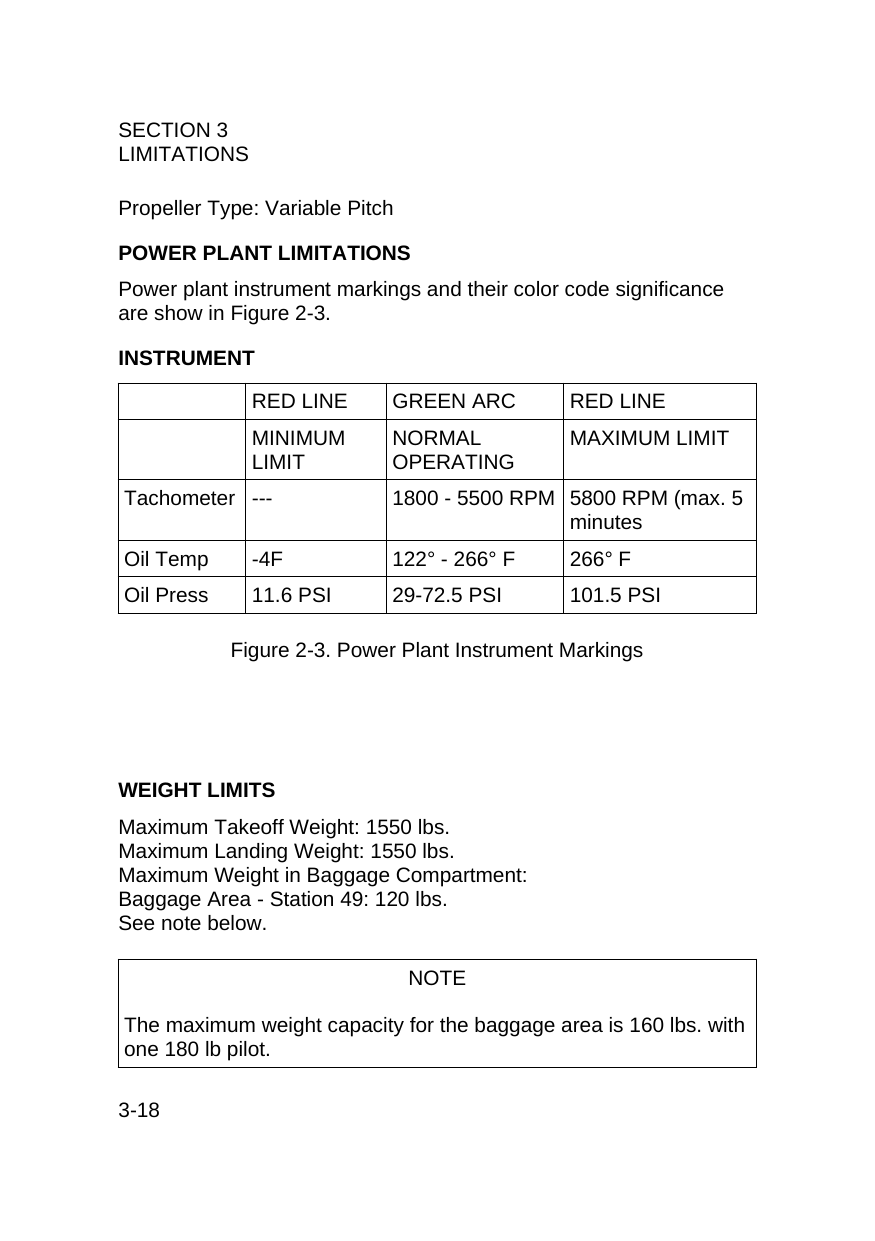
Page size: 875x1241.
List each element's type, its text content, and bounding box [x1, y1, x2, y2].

subtitle POWER PLANT LIMITATIONS [118, 241, 756, 265]
table_cell --- [246, 480, 386, 540]
table_header NOTE The maximum weight capacity for the baggage area is 160 lbs. with one 180 lb pilot. [119, 960, 756, 1067]
table_cell MAXIMUM LIMIT [564, 420, 756, 479]
text Baggage Area - Station 49: 120 lbs. [118, 887, 756, 911]
table_cell 29-72.5 PSI [387, 577, 563, 613]
table_header RED LINE [564, 384, 756, 419]
table_cell 11.6 PSI [246, 577, 386, 613]
table_cell 122° - 266° F [387, 541, 563, 576]
text Propeller Type: Variable Pitch [118, 196, 756, 220]
table_cell 5800 RPM (max. 5 minutes [564, 480, 756, 540]
table_cell Oil Press [119, 577, 245, 613]
table_cell -4F [246, 541, 386, 576]
table_header GREEN ARC [387, 384, 563, 419]
table_cell 266° F [564, 541, 756, 576]
table_cell NORMAL OPERATING [387, 420, 563, 479]
subtitle INSTRUMENT [118, 346, 756, 370]
text Maximum Landing Weight: 1550 lbs. [118, 839, 756, 863]
table_header RED LINE [246, 384, 386, 419]
subtitle WEIGHT LIMITS [118, 778, 756, 802]
table_cell 101.5 PSI [564, 577, 756, 613]
text Maximum Takeoff Weight: 1550 lbs. [118, 815, 756, 839]
text Figure 2-3. Power Plant Instrument Markings [118, 638, 756, 662]
table_cell Tachometer [119, 480, 245, 540]
table_cell MINIMUM LIMIT [246, 420, 386, 479]
table_cell [119, 420, 245, 479]
table_header [119, 384, 245, 419]
text See note below. [118, 911, 756, 934]
table_cell 1800 - 5500 RPM [387, 480, 563, 540]
text Power plant instrument markings and their color code significance are show in Figure 2-3. [118, 277, 756, 325]
table_cell Oil Temp [119, 541, 245, 576]
text Maximum Weight in Baggage Compartment: [118, 863, 756, 887]
